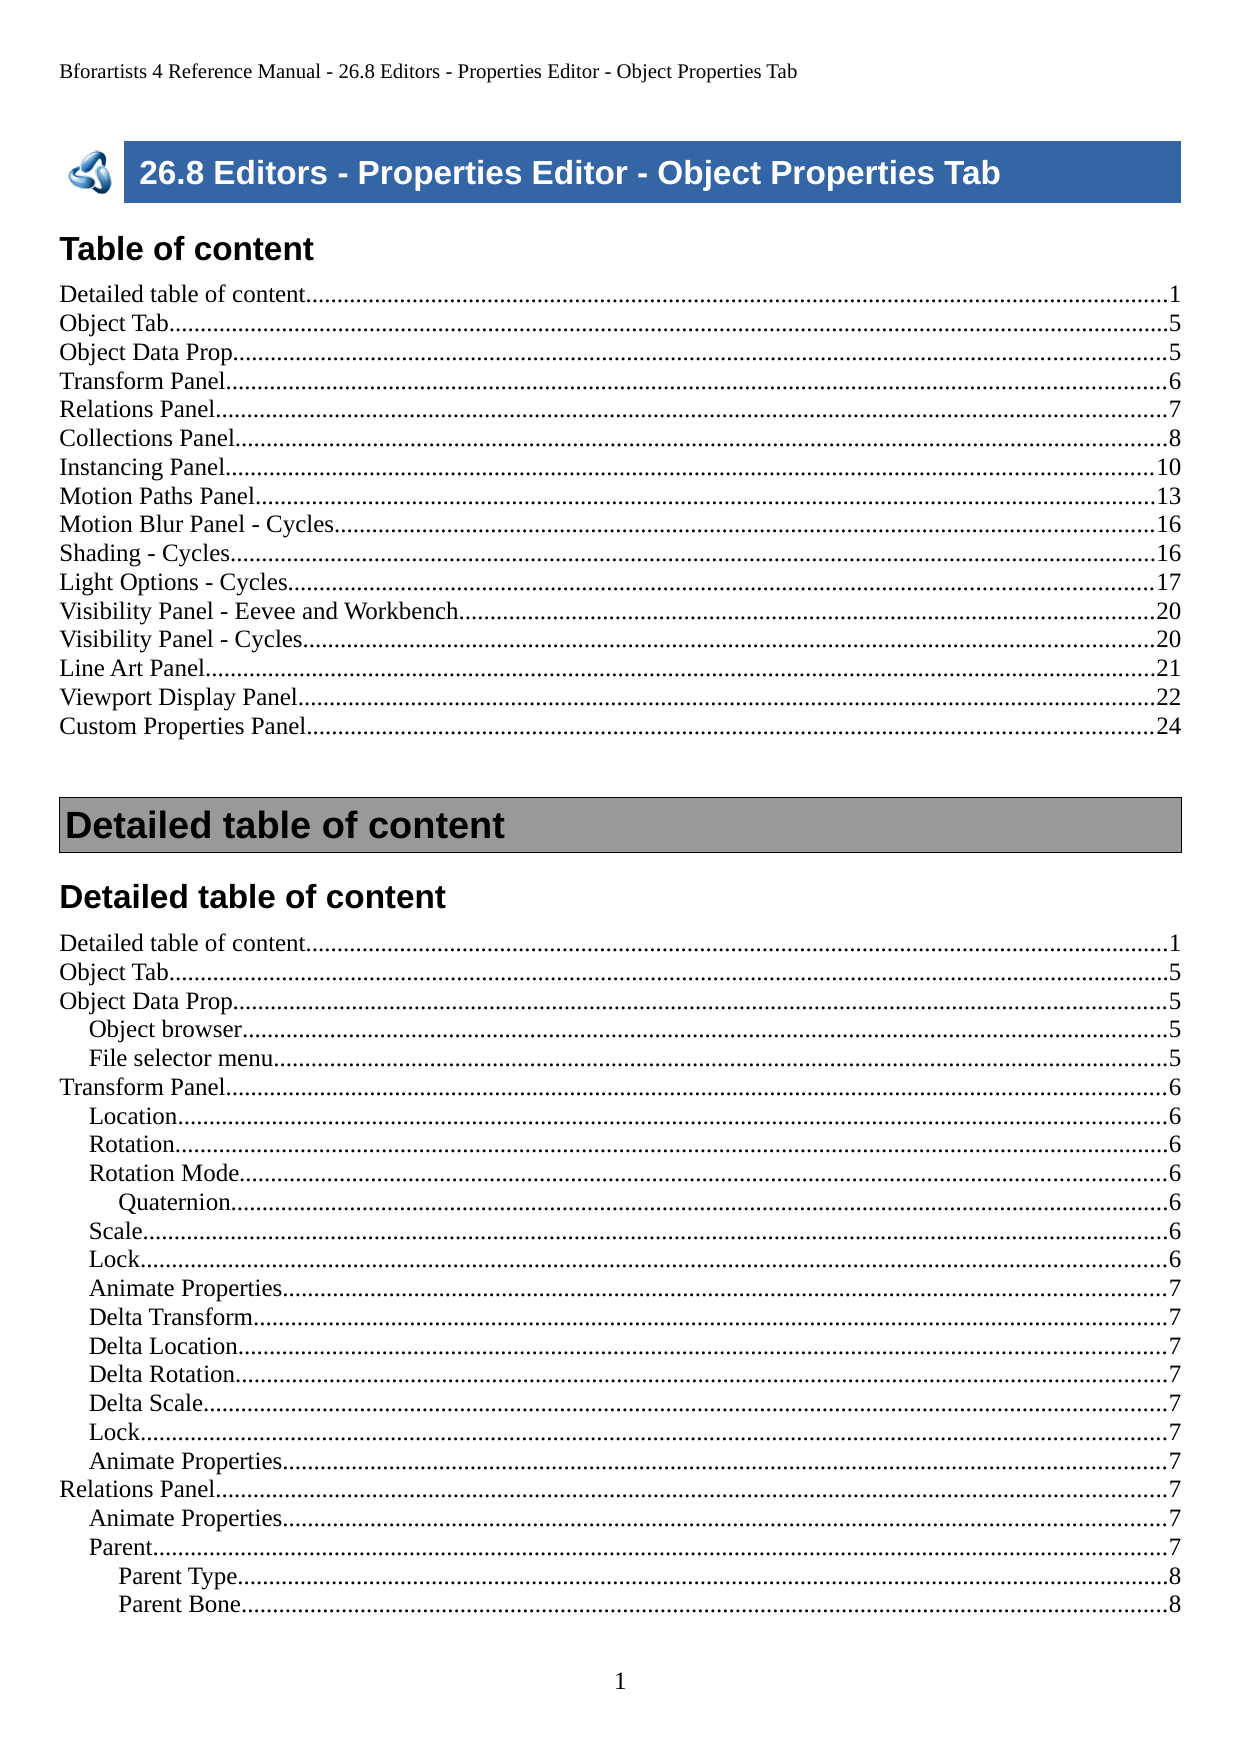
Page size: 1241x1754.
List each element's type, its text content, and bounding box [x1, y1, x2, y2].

text Parent 7 [88, 1532, 1181, 1561]
text Animate Properties 7 [88, 1446, 1181, 1474]
text Scale 6 [88, 1216, 1181, 1244]
text Object Data Prop 5 [59, 986, 1181, 1014]
text Detailed table of content 1 [59, 928, 1181, 957]
text Transform Panel 6 [59, 1072, 1181, 1101]
text Collections Panel 8 [59, 423, 1181, 452]
text Instancing Panel 10 [59, 452, 1181, 481]
subtitle Table of content [59, 228, 1181, 267]
text Parent Bone 8 [118, 1589, 1181, 1618]
text Detailed table of content 1 [59, 279, 1181, 308]
text Line Art Panel 21 [59, 653, 1181, 682]
text Lock 7 [88, 1417, 1181, 1446]
text Object Tab 5 [59, 308, 1181, 337]
text Lock 6 [88, 1244, 1181, 1273]
text Location 6 [88, 1101, 1181, 1129]
text Delta Transform 7 [88, 1302, 1181, 1331]
subtitle Detailed table of content [59, 877, 1181, 916]
text Animate Properties 7 [88, 1273, 1181, 1302]
table_header 26.8 Editors - Properties Editor - Object Properties Tab [124, 141, 1181, 203]
text Transform Panel 6 [59, 366, 1181, 394]
text Animate Properties 7 [88, 1503, 1181, 1532]
text Delta Location 7 [88, 1331, 1181, 1359]
text File selector menu 5 [88, 1043, 1181, 1072]
text Object Data Prop 5 [59, 337, 1181, 366]
text Shading - Cycles 16 [59, 538, 1181, 567]
text Delta Rotation 7 [88, 1359, 1181, 1388]
text Light Options - Cycles 17 [59, 567, 1181, 596]
table_header Detailed table of content [60, 798, 1181, 852]
text Motion Blur Panel - Cycles 16 [59, 509, 1181, 538]
picture [65, 147, 114, 197]
text Relations Panel 7 [59, 1474, 1181, 1503]
text Parent Type 8 [118, 1561, 1181, 1589]
text Custom Properties Panel 24 [59, 711, 1181, 739]
text Object browser 5 [88, 1014, 1181, 1043]
text Motion Paths Panel 13 [59, 481, 1181, 509]
table_header [59, 141, 124, 203]
text Visibility Panel - Cycles 20 [59, 624, 1181, 653]
text Relations Panel 7 [59, 394, 1181, 423]
text Visibility Panel - Eevee and Workbench 20 [59, 596, 1181, 624]
text Quaternion 6 [118, 1187, 1181, 1216]
text Object Tab 5 [59, 957, 1181, 986]
text Rotation 6 [88, 1129, 1181, 1158]
text Rotation Mode 6 [88, 1158, 1181, 1187]
text Delta Scale 7 [88, 1388, 1181, 1417]
text Viewport Display Panel 22 [59, 682, 1181, 711]
